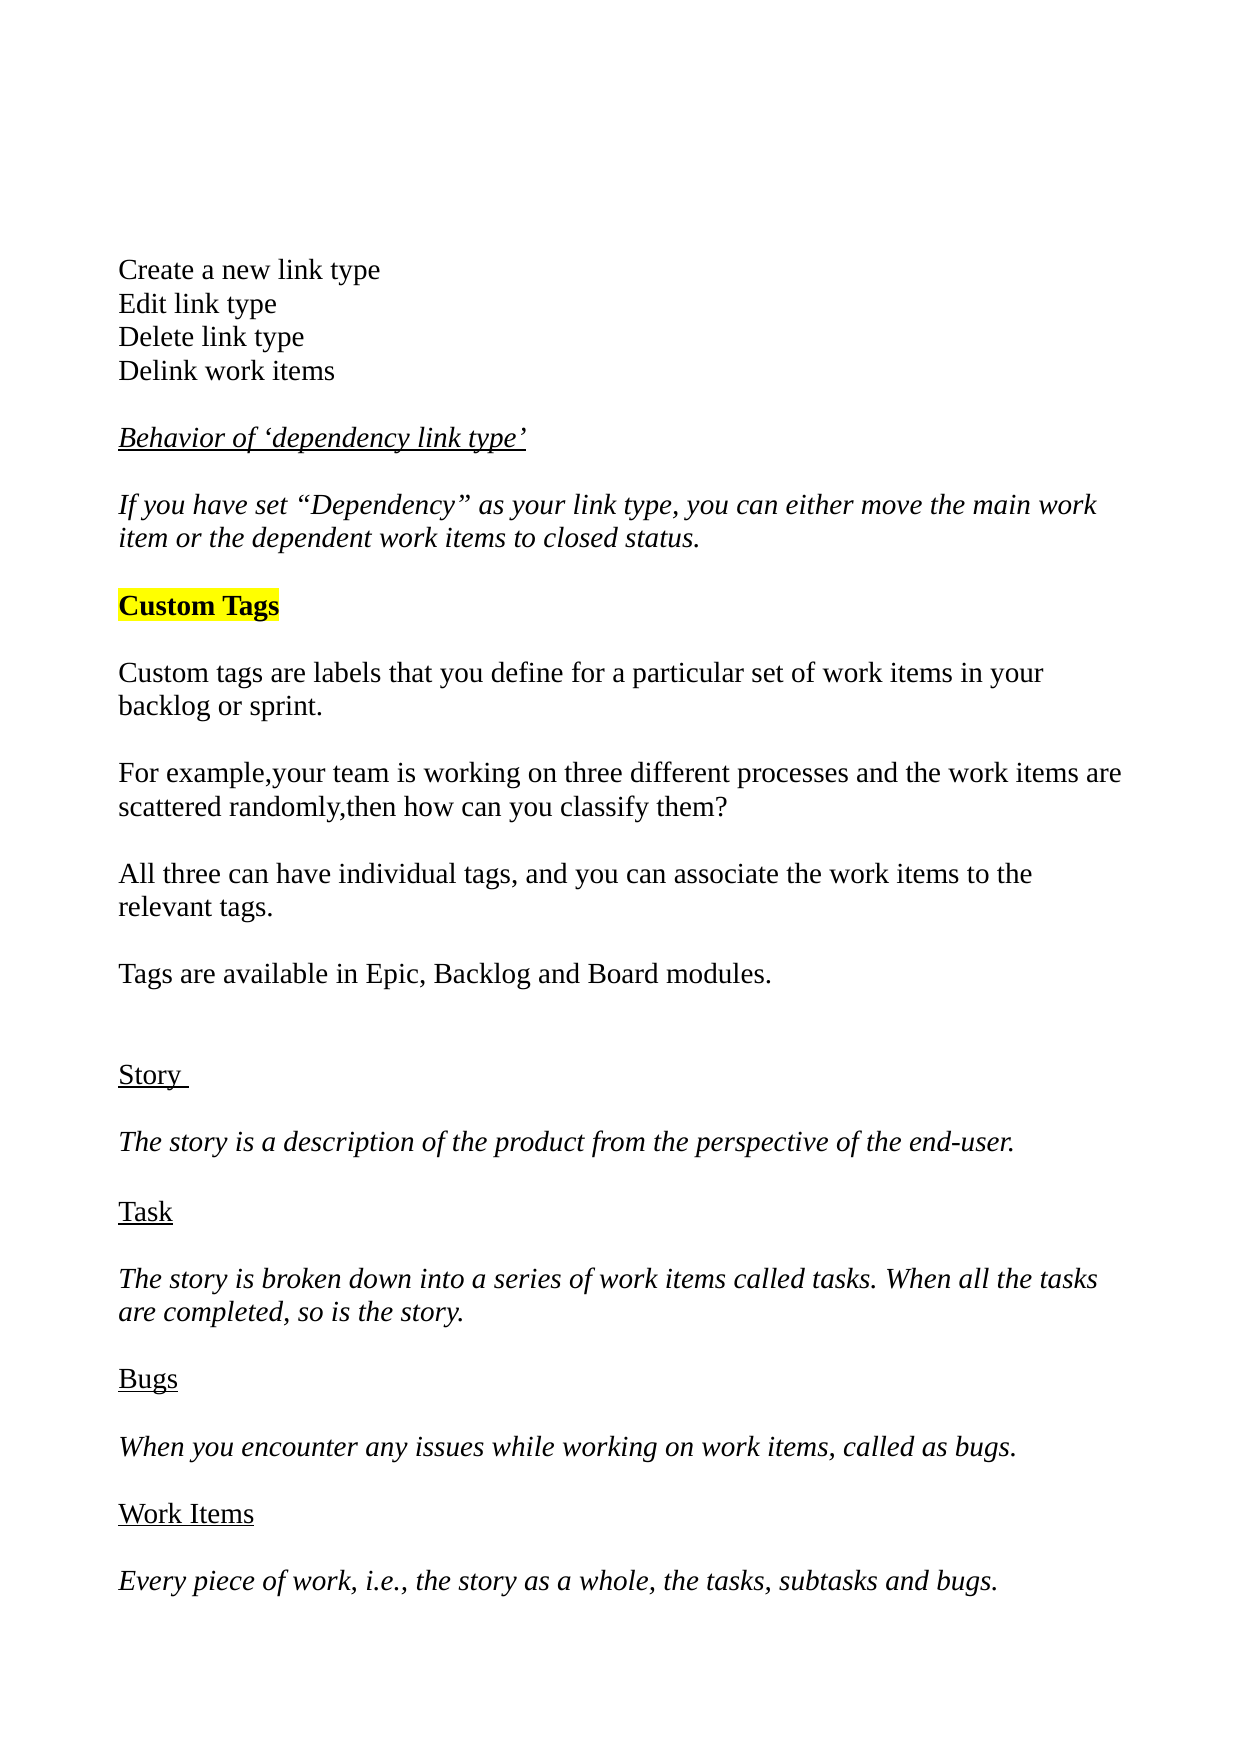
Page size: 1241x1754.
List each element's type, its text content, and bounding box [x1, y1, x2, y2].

text Every piece of work, i.e., the story as a whole, the tasks, subtasks and bugs. [118, 1563, 1122, 1596]
text Delink work items [118, 353, 1122, 386]
text The story is broken down into a series of work items called tasks. When all the tasks are completed, so is the story. [118, 1261, 1122, 1328]
text When you encounter any issues while working on work items, called as bugs. [118, 1429, 1122, 1462]
text Tags are available in Epic, Backlog and Board modules. [118, 957, 1122, 990]
text Bugs [118, 1362, 1122, 1395]
text Custom Tags [118, 588, 1122, 621]
text Task [118, 1194, 1122, 1227]
text The story is a description of the product from the perspective of the end-user. [118, 1124, 1122, 1158]
text Create a new link type [118, 252, 1122, 286]
text Behavior of ‘dependency link type’ [118, 420, 1122, 453]
text For example,your team is working on three different processes and the work items are scattered randomly,then how can you classify them? [118, 755, 1122, 822]
text Delete link type [118, 319, 1122, 353]
text Story [118, 1057, 1122, 1091]
text All three can have individual tags, and you can associate the work items to the relevant tags. [118, 856, 1122, 923]
text If you have set “Dependency” as your link type, you can either move the main work item or the dependent work items to closed status. [118, 487, 1122, 554]
text Edit link type [118, 286, 1122, 319]
text Custom tags are labels that you define for a particular set of work items in your backlog or sprint. [118, 655, 1122, 722]
text Work Items [118, 1496, 1122, 1529]
